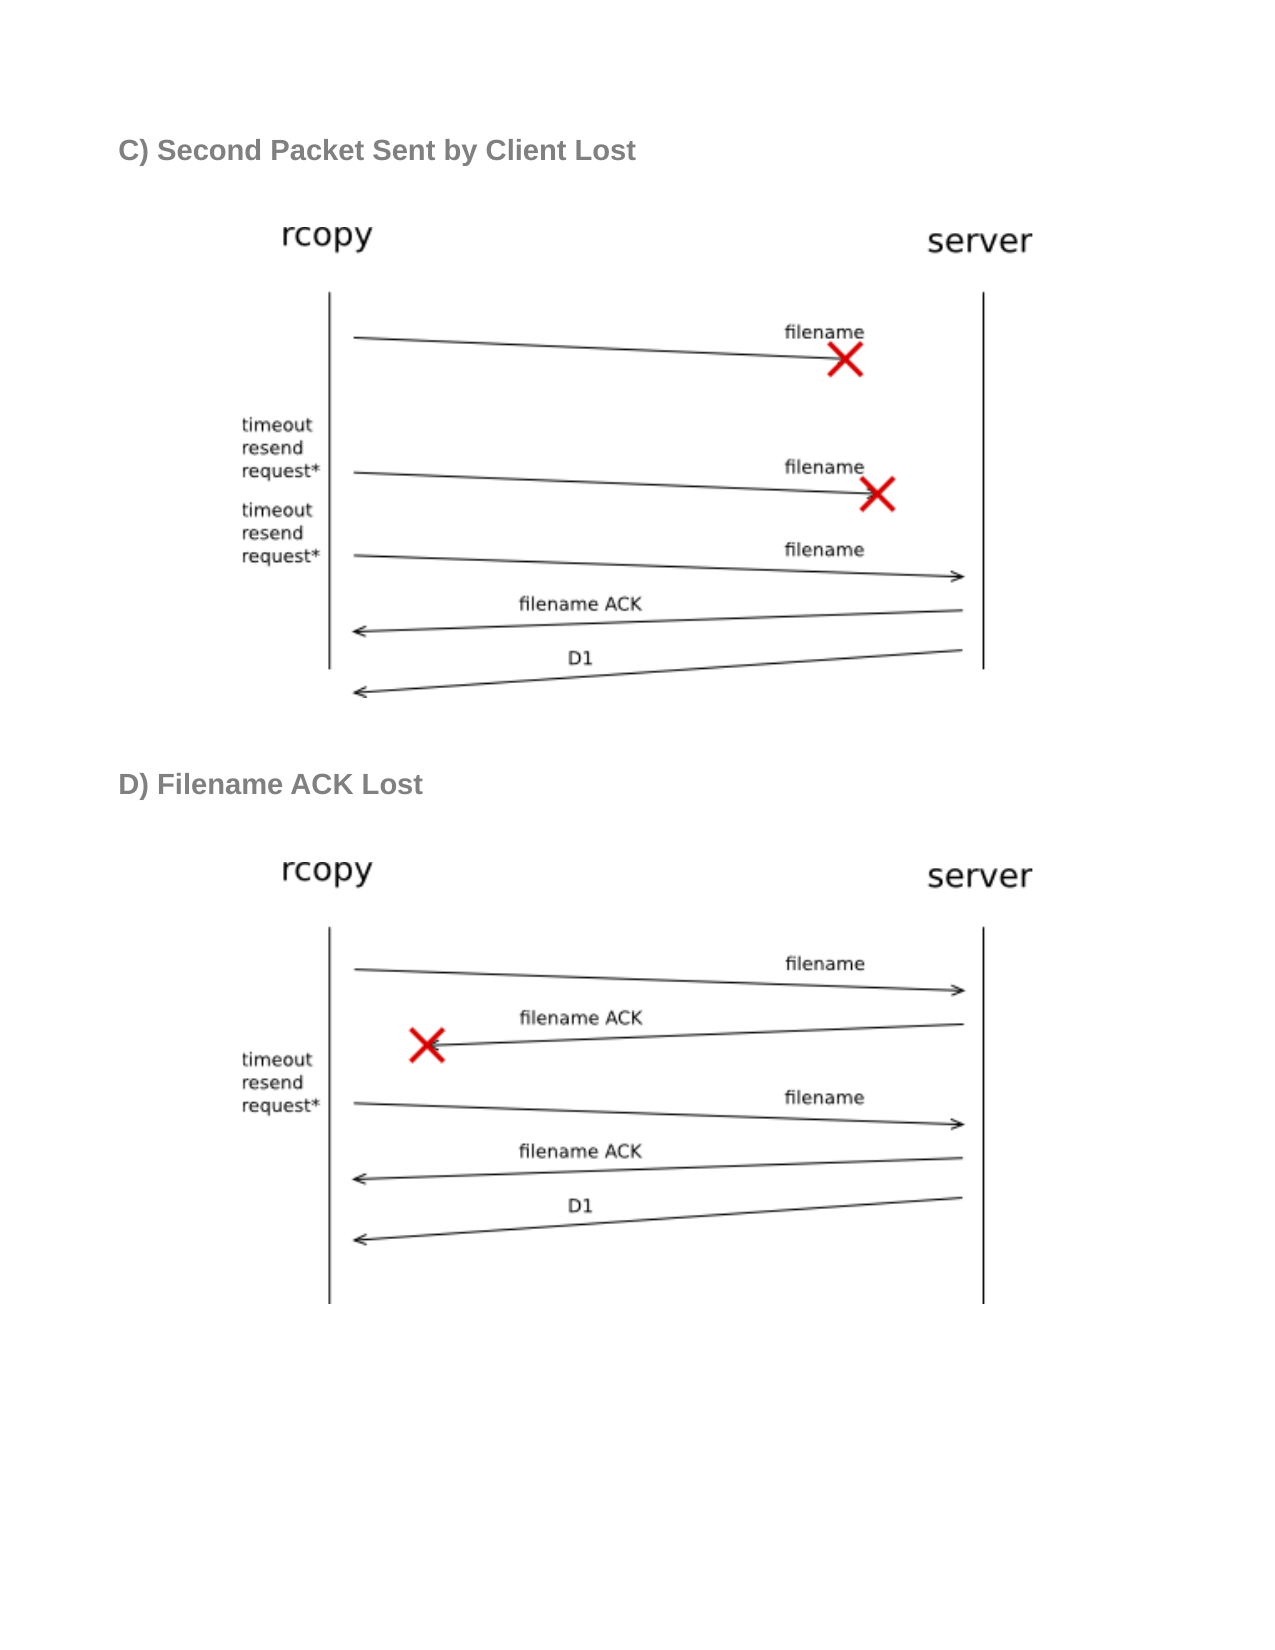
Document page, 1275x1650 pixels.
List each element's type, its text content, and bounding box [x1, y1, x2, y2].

picture [242, 227, 1033, 698]
subtitle D) Filename ACK Lost [118, 767, 1157, 801]
picture [242, 862, 1033, 1304]
subtitle C) Second Packet Sent by Client Lost [118, 133, 1157, 166]
